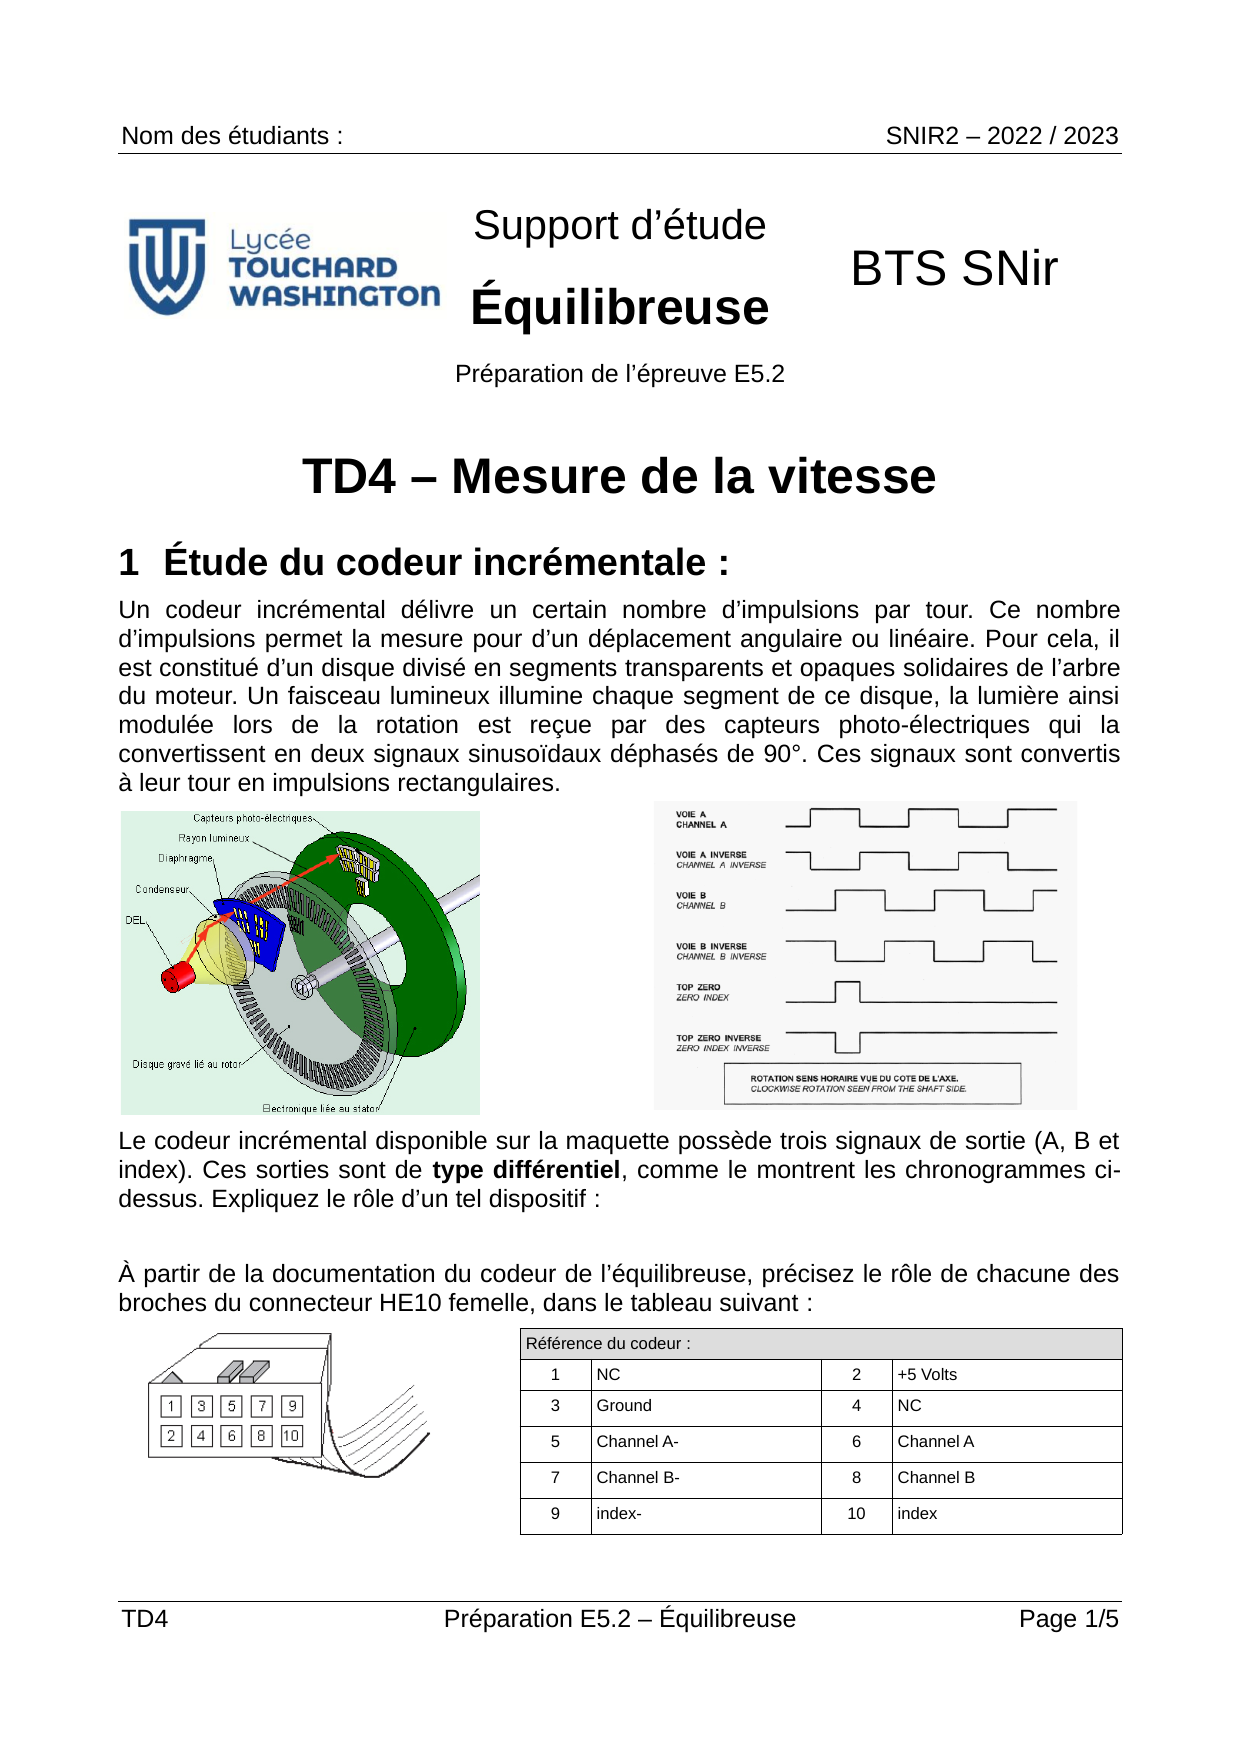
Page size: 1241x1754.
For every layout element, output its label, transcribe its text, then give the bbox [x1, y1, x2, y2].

text Le codeur incrémental disponible sur la maquette possède trois signaux de sortie (A, B et index). Ces sorties sont de type différentiel, comme le montrent les chronogrammes ci-dessus. Expliquez le rôle d’un tel dispositif : [118, 808, 1122, 1212]
table_cell 9 [521, 1499, 591, 1534]
text À partir de la documentation du codeur de l’équilibreuse, précisez le rôle de chacune des broches du connecteur HE10 femelle, dans le tableau suivant : [118, 1259, 1122, 1316]
table_cell Channel B- [592, 1463, 821, 1498]
table_header BTS SNir [788, 182, 1122, 353]
table_cell 1 [521, 1360, 591, 1389]
table_cell 8 [822, 1463, 892, 1498]
table_cell 7 [521, 1463, 591, 1498]
table_cell NC [893, 1391, 1122, 1426]
table_cell Ground [592, 1391, 821, 1426]
table_cell 3 [521, 1391, 591, 1426]
picture [147, 1333, 451, 1480]
picture [653, 801, 1078, 1110]
table_cell 5 [521, 1427, 591, 1462]
table_header Référence du codeur : [521, 1329, 1122, 1359]
table_cell Channel B [893, 1463, 1122, 1498]
text Un codeur incrémental délivre un certain nombre d’impulsions par tour. Ce nombre d’impulsions permet la mesure pour d’un déplacement angulaire ou linéaire. Pour cela, il est constitué d’un disque divisé en segments transparents et opaques solidaires de l’arbre du moteur. Un faisceau lumineux illumine chaque segment de ce disque, la lumière ainsi modulée lors de la rotation est reçue par des capteurs photo-électriques qui la convertissent en deux signaux sinusoïdaux déphasés de 90°. Ces signaux sont convertis à leur tour en impulsions rectangulaires. [118, 595, 1122, 796]
table_cell 4 [822, 1391, 892, 1426]
subtitle Étude du codeur incrémentale : [118, 540, 1122, 583]
table_header [118, 182, 453, 353]
table_cell index [893, 1499, 1122, 1534]
table_cell index- [592, 1499, 821, 1534]
table_cell +5 Volts [893, 1360, 1122, 1389]
table_header Support d’étude Équilibreuse [453, 182, 787, 353]
picture [120, 811, 480, 1115]
table_cell 2 [822, 1360, 892, 1389]
table_cell NC [592, 1360, 821, 1389]
table_cell Channel A [893, 1427, 1122, 1462]
title TD4 – Mesure de la vitesse [118, 447, 1122, 504]
table_cell 6 [822, 1427, 892, 1462]
table_cell Préparation de l’épreuve E5.2 [118, 353, 1122, 393]
picture [123, 212, 447, 319]
table_cell 10 [822, 1499, 892, 1534]
table_cell Channel A- [592, 1427, 821, 1462]
